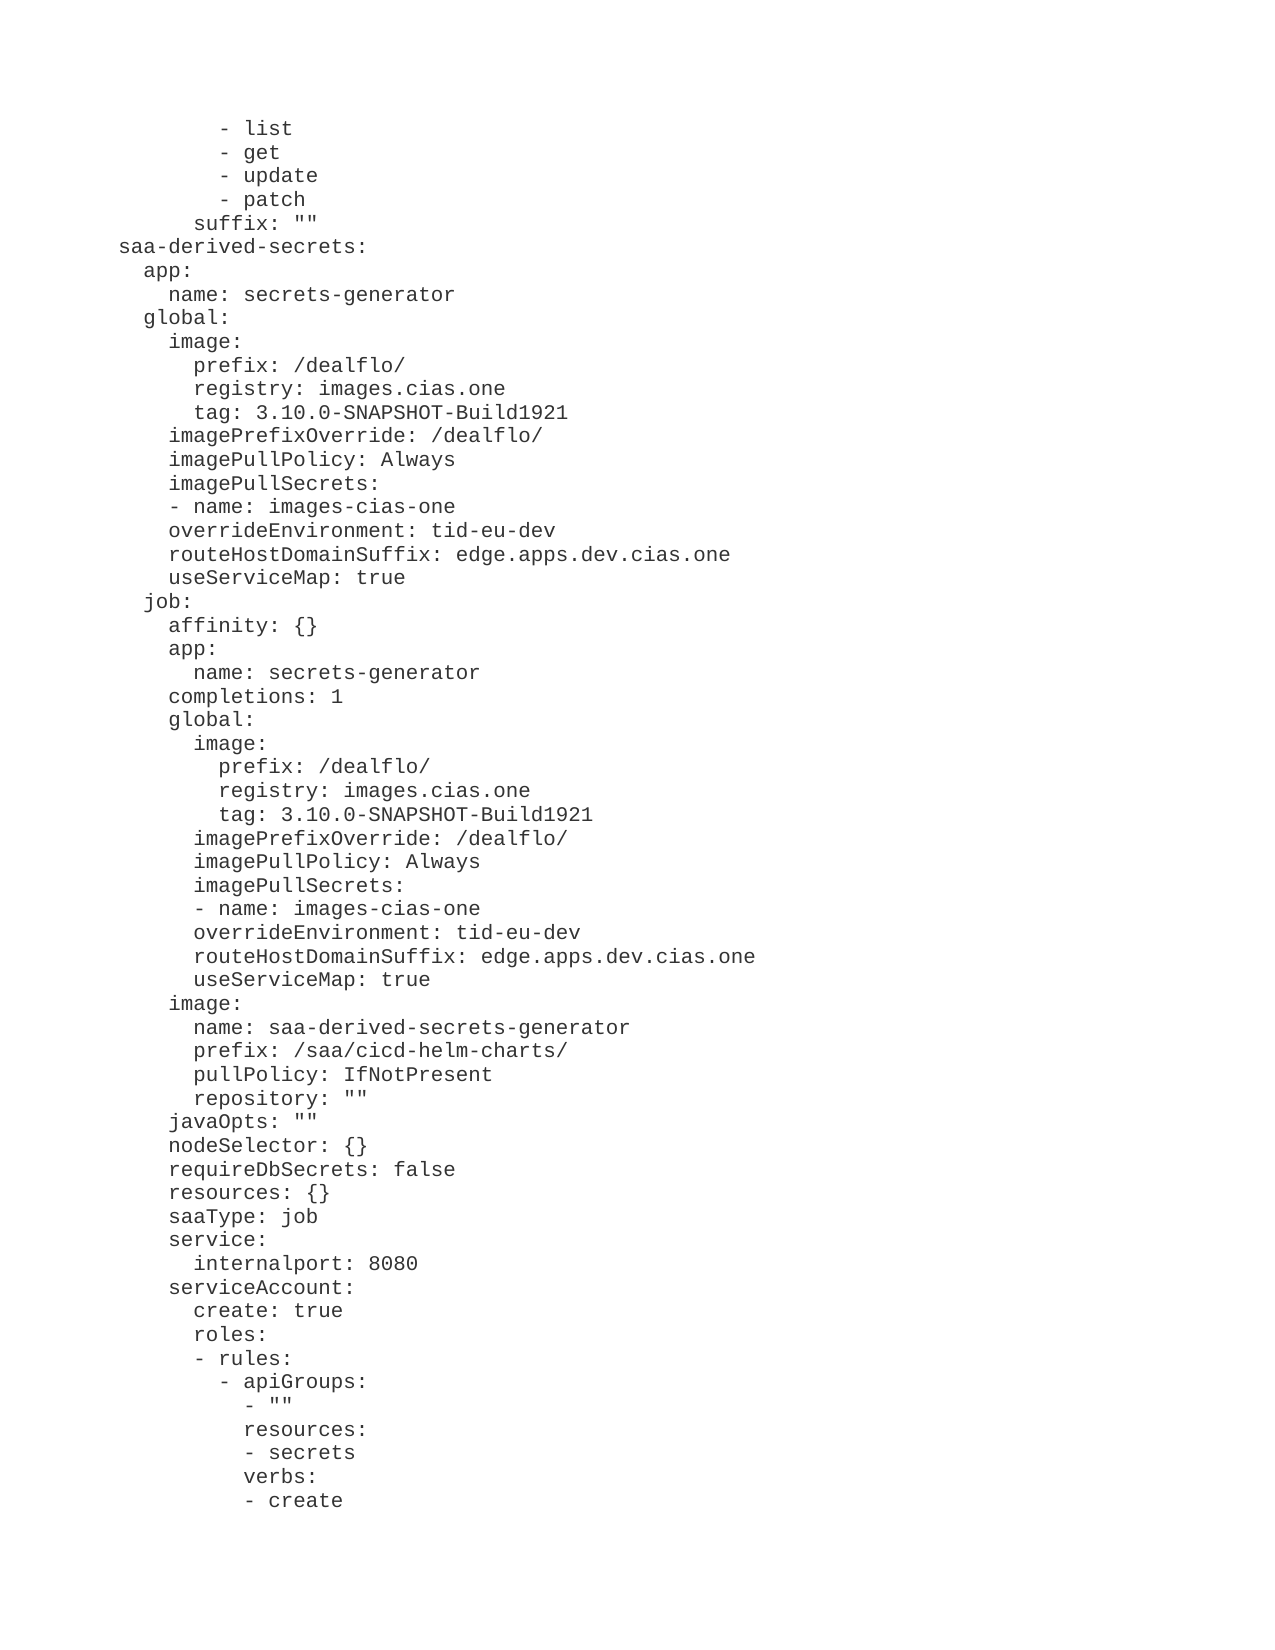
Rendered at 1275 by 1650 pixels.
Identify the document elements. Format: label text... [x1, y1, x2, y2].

text resources: [118, 1419, 1157, 1442]
text pullPolicy: IfNotPresent [118, 1064, 1157, 1088]
text verbs: [118, 1466, 1157, 1489]
text app: [118, 260, 1157, 284]
text image: [118, 331, 1157, 354]
text tag: 3.10.0-SNAPSHOT-Build1921 [118, 402, 1157, 426]
text registry: images.cias.one [118, 780, 1157, 804]
text job: [118, 591, 1157, 615]
text serviceAccount: [118, 1277, 1157, 1300]
text useServiceMap: true [118, 567, 1157, 591]
text - apiGroups: [118, 1371, 1157, 1395]
text saa-derived-secrets: [118, 236, 1157, 260]
text image: [118, 733, 1157, 757]
text - rules: [118, 1348, 1157, 1371]
text imagePrefixOverride: /dealflo/ [118, 426, 1157, 449]
text routeHostDomainSuffix: edge.apps.dev.cias.one [118, 946, 1157, 969]
text roles: [118, 1324, 1157, 1348]
text overrideEnvironment: tid-eu-dev [118, 922, 1157, 946]
text registry: images.cias.one [118, 378, 1157, 402]
text create: true [118, 1300, 1157, 1324]
text - update [118, 165, 1157, 189]
text service: [118, 1229, 1157, 1253]
text name: saa-derived-secrets-generator [118, 1017, 1157, 1040]
text imagePullSecrets: [118, 473, 1157, 496]
text suffix: "" [118, 213, 1157, 236]
text routeHostDomainSuffix: edge.apps.dev.cias.one [118, 544, 1157, 567]
text internalport: 8080 [118, 1253, 1157, 1277]
text overrideEnvironment: tid-eu-dev [118, 520, 1157, 544]
text - patch [118, 189, 1157, 213]
text affinity: {} [118, 615, 1157, 638]
text global: [118, 709, 1157, 733]
text - secrets [118, 1442, 1157, 1466]
text image: [118, 993, 1157, 1017]
text javaOpts: "" [118, 1111, 1157, 1135]
text completions: 1 [118, 686, 1157, 709]
text requireDbSecrets: false [118, 1158, 1157, 1182]
text name: secrets-generator [118, 662, 1157, 686]
text nodeSelector: {} [118, 1135, 1157, 1158]
text - get [118, 142, 1157, 165]
text saaType: job [118, 1206, 1157, 1229]
text name: secrets-generator [118, 284, 1157, 307]
text imagePrefixOverride: /dealflo/ [118, 827, 1157, 851]
text prefix: /dealflo/ [118, 757, 1157, 780]
text - name: images-cias-one [118, 496, 1157, 520]
text - create [118, 1489, 1157, 1513]
text global: [118, 307, 1157, 331]
text - "" [118, 1395, 1157, 1419]
text - name: images-cias-one [118, 898, 1157, 922]
text - list [118, 118, 1157, 142]
text useServiceMap: true [118, 969, 1157, 993]
text imagePullPolicy: Always [118, 851, 1157, 875]
text prefix: /dealflo/ [118, 354, 1157, 378]
text repository: "" [118, 1088, 1157, 1111]
text imagePullSecrets: [118, 875, 1157, 898]
text imagePullPolicy: Always [118, 449, 1157, 473]
text app: [118, 638, 1157, 662]
text tag: 3.10.0-SNAPSHOT-Build1921 [118, 804, 1157, 827]
text prefix: /saa/cicd-helm-charts/ [118, 1040, 1157, 1064]
text resources: {} [118, 1182, 1157, 1206]
